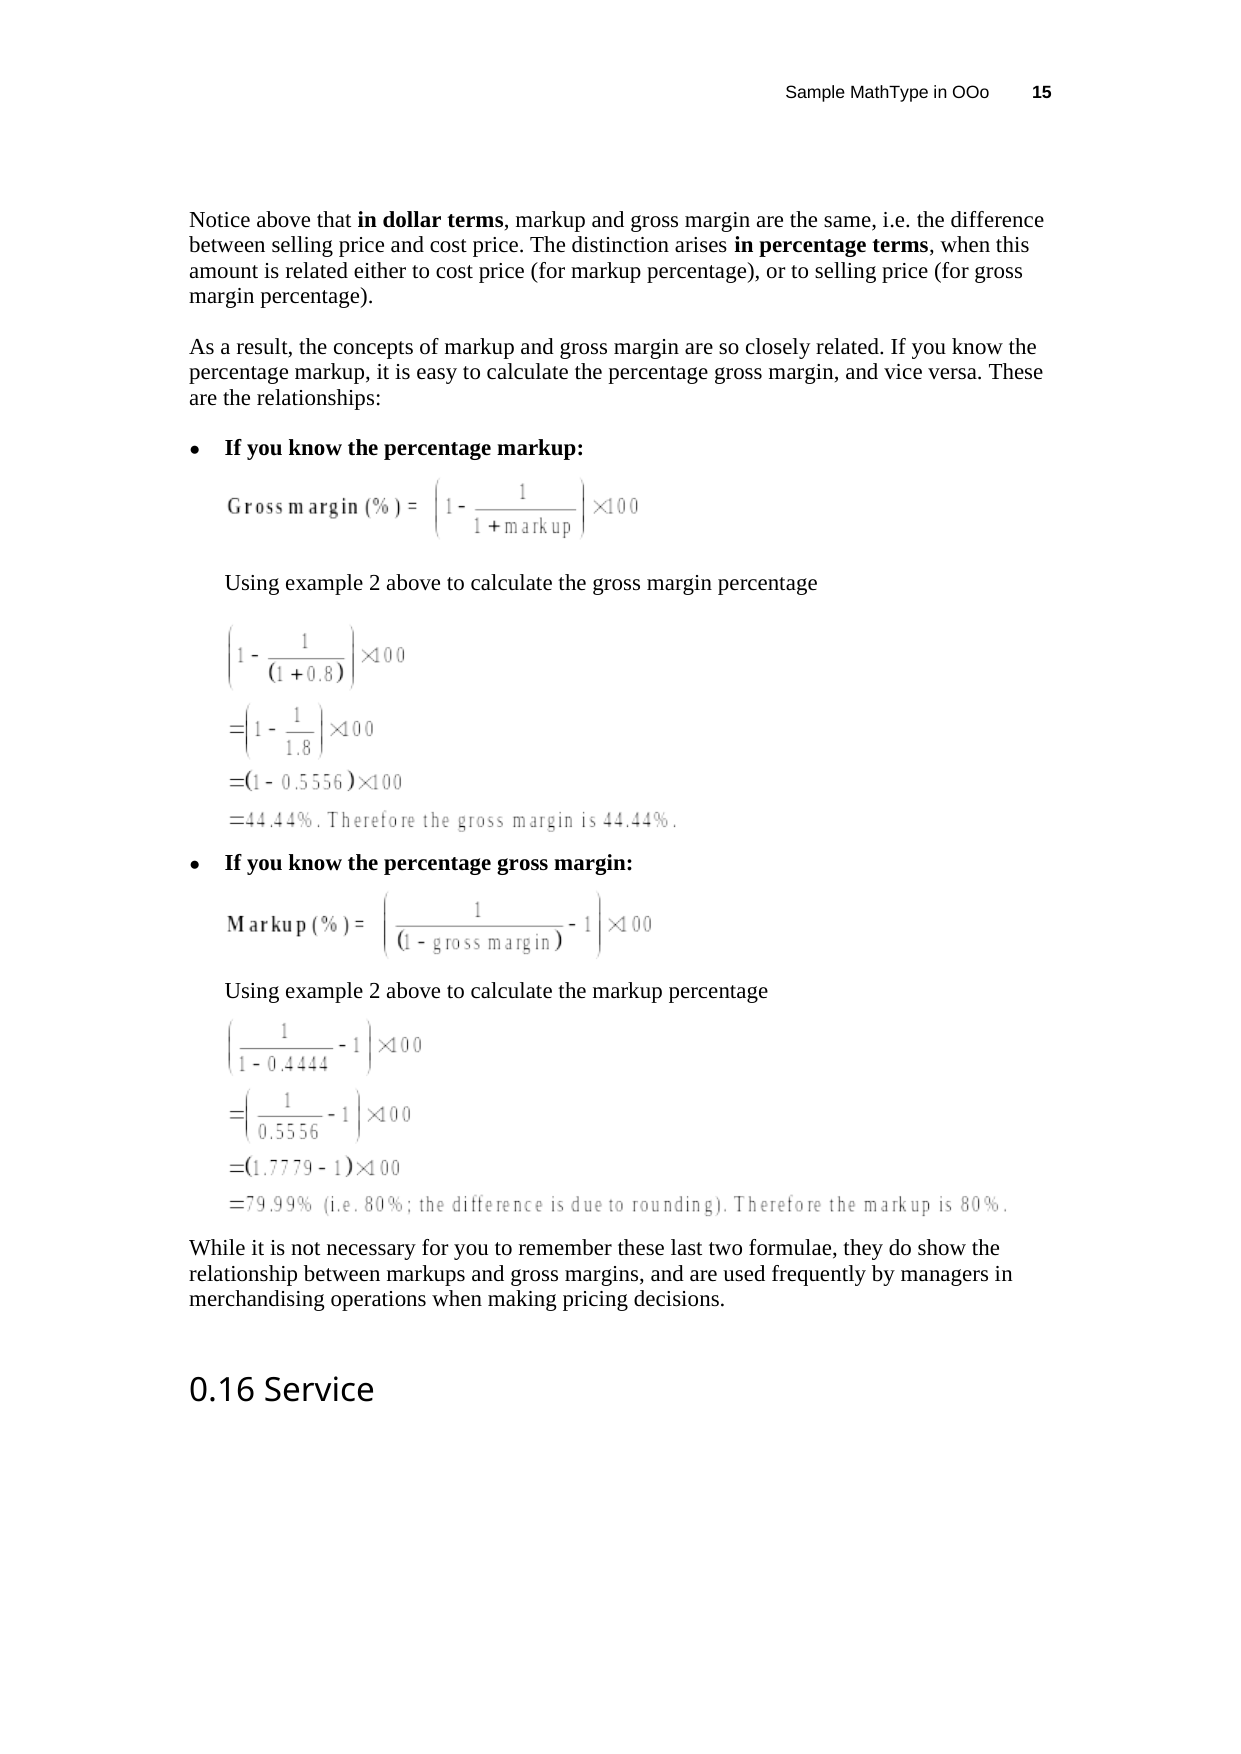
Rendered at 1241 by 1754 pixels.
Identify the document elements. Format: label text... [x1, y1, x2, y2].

text Notice above that in dollar terms, markup and gross margin are the same, i.e. the difference between selling price and cost price. The distinction arises in percentage terms, when this amount is related either to cost price (for markup percentage), or to selling price (for gross margin percentage). [189, 207, 1051, 309]
text While it is not necessary for you to remember these last two formulae, they do show the relationship between markups and gross margins, and are used frequently by managers in merchandising operations when making pricing decisions. [189, 1235, 1051, 1312]
text Using example 2 above to calculate the markup percentage [224, 978, 1051, 1003]
text As a result, the concepts of markup and gross margin are so closely related. If you know the percentage markup, it is easy to calculate the percentage gross margin, and vice versa. These are the relationships: [189, 334, 1051, 410]
text Using example 2 above to calculate the gross margin percentage [189, 569, 1051, 595]
list If you know the percentage markup: [189, 435, 1051, 461]
subtitle Service [189, 1366, 1051, 1411]
list If you know the percentage gross margin: [189, 849, 1051, 875]
